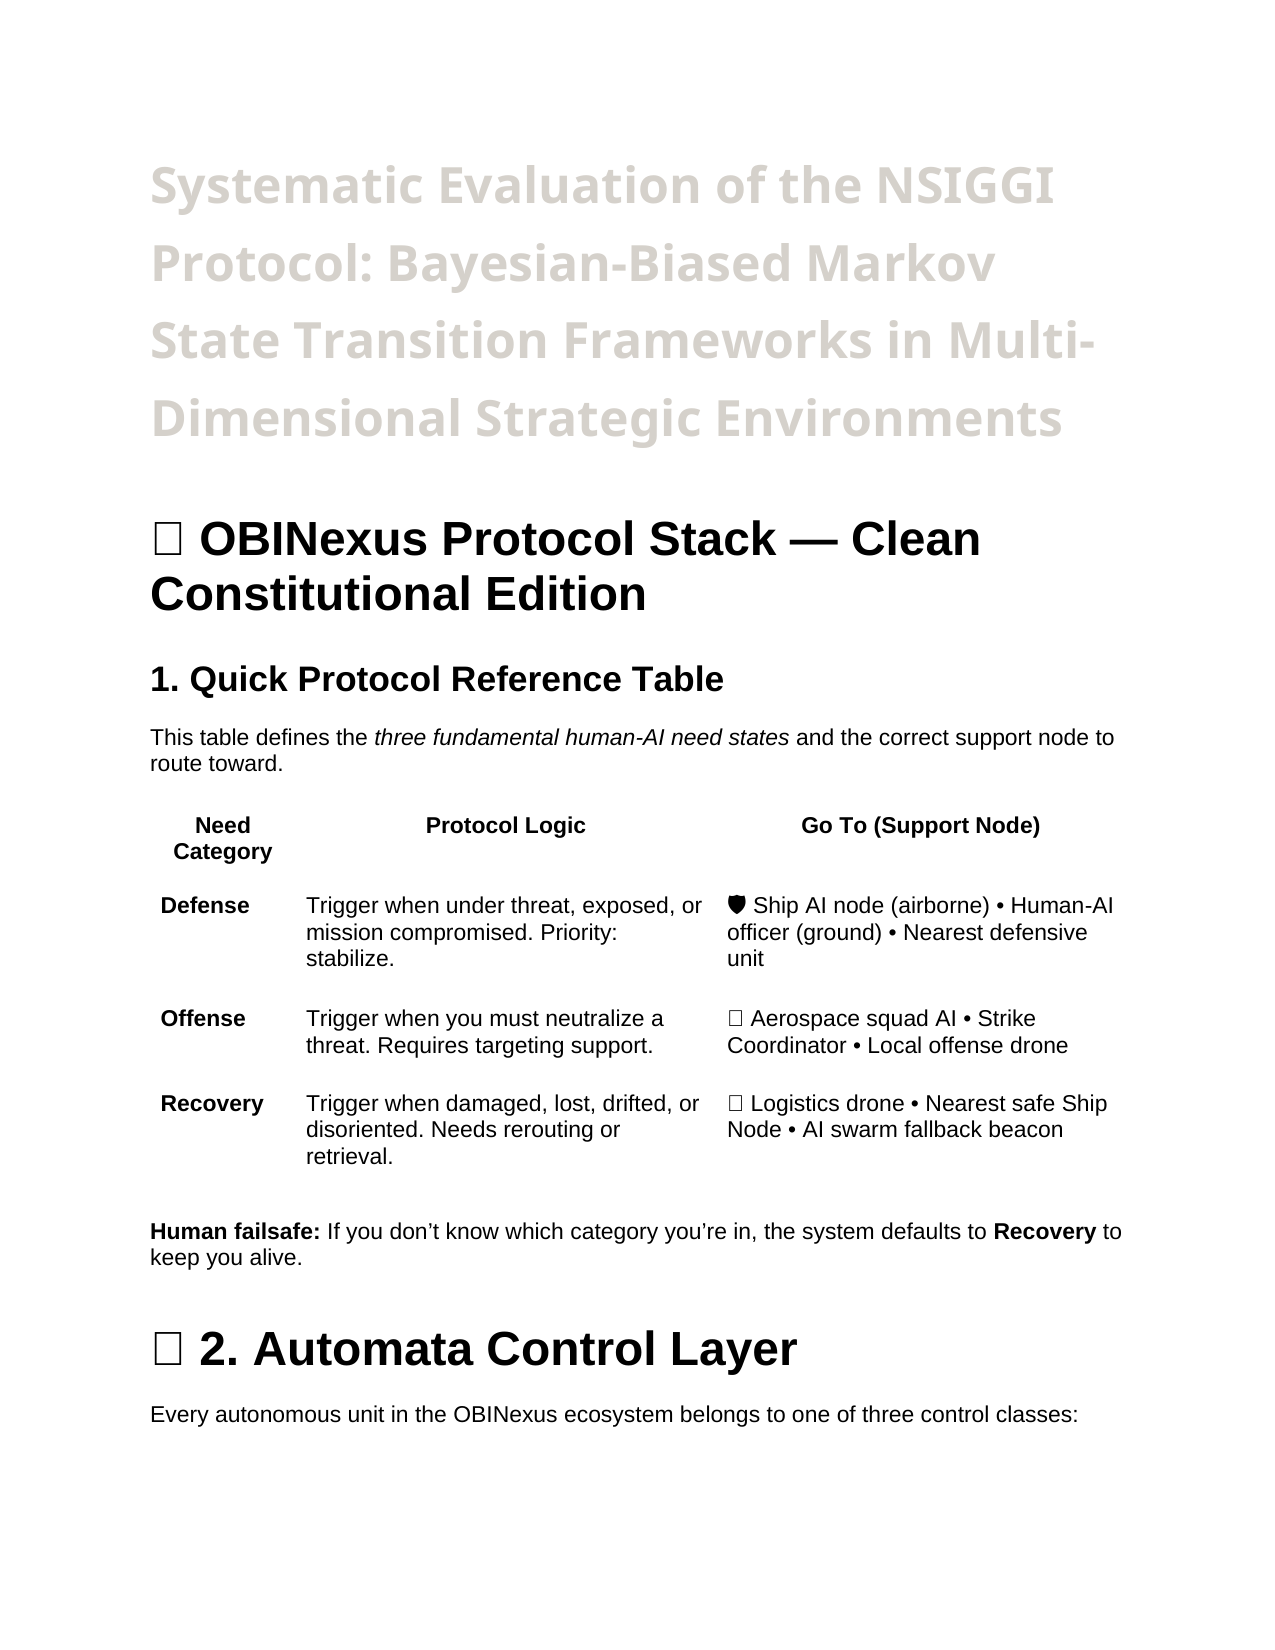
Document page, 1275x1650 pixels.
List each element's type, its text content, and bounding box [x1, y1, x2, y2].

subtitle Systematic Evaluation of the NSIGGI Protocol: Bayesian-Biased Markov State Transition Frameworks in Multi-Dimensional Strategic Environments [150, 150, 1125, 451]
table_cell 🌀 Logistics drone • Nearest safe Ship Node • AI swarm fallback beacon [716, 1080, 1125, 1193]
table_header Go To (Support Node) [716, 802, 1125, 882]
table_cell Trigger when under threat, exposed, or mission compromised. Priority: stabilize. [295, 882, 716, 995]
table_cell 🚀 Aerospace squad AI • Strike Coordinator • Local offense drone [716, 995, 1125, 1080]
table_cell Defense [150, 882, 295, 995]
table_header Protocol Logic [295, 802, 716, 882]
table_cell Trigger when you must neutralize a threat. Requires targeting support. [295, 995, 716, 1080]
text Every autonomous unit in the OBINexus ecosystem belongs to one of three control classes: [150, 1401, 1125, 1427]
table_cell Trigger when damaged, lost, drifted, or disoriented. Needs rerouting or retrieval. [295, 1080, 716, 1193]
table_cell Recovery [150, 1080, 295, 1193]
text Human failsafe: If you don’t know which category you’re in, the system defaults to Recovery to keep you alive. [150, 1218, 1125, 1270]
text This table defines the three fundamental human‑AI need states and the correct support node to route toward. [150, 724, 1125, 777]
table_cell Offense [150, 995, 295, 1080]
subtitle 🧩 OBINexus Protocol Stack — Clean Constitutional Edition [150, 510, 1125, 621]
subtitle 🤖 2. Automata Control Layer [150, 1320, 1125, 1376]
table_header Need Category [150, 802, 295, 882]
subtitle 1. Quick Protocol Reference Table [150, 658, 1125, 699]
table_cell 🛡 Ship AI node (airborne) • Human‑AI officer (ground) • Nearest defensive unit [716, 882, 1125, 995]
